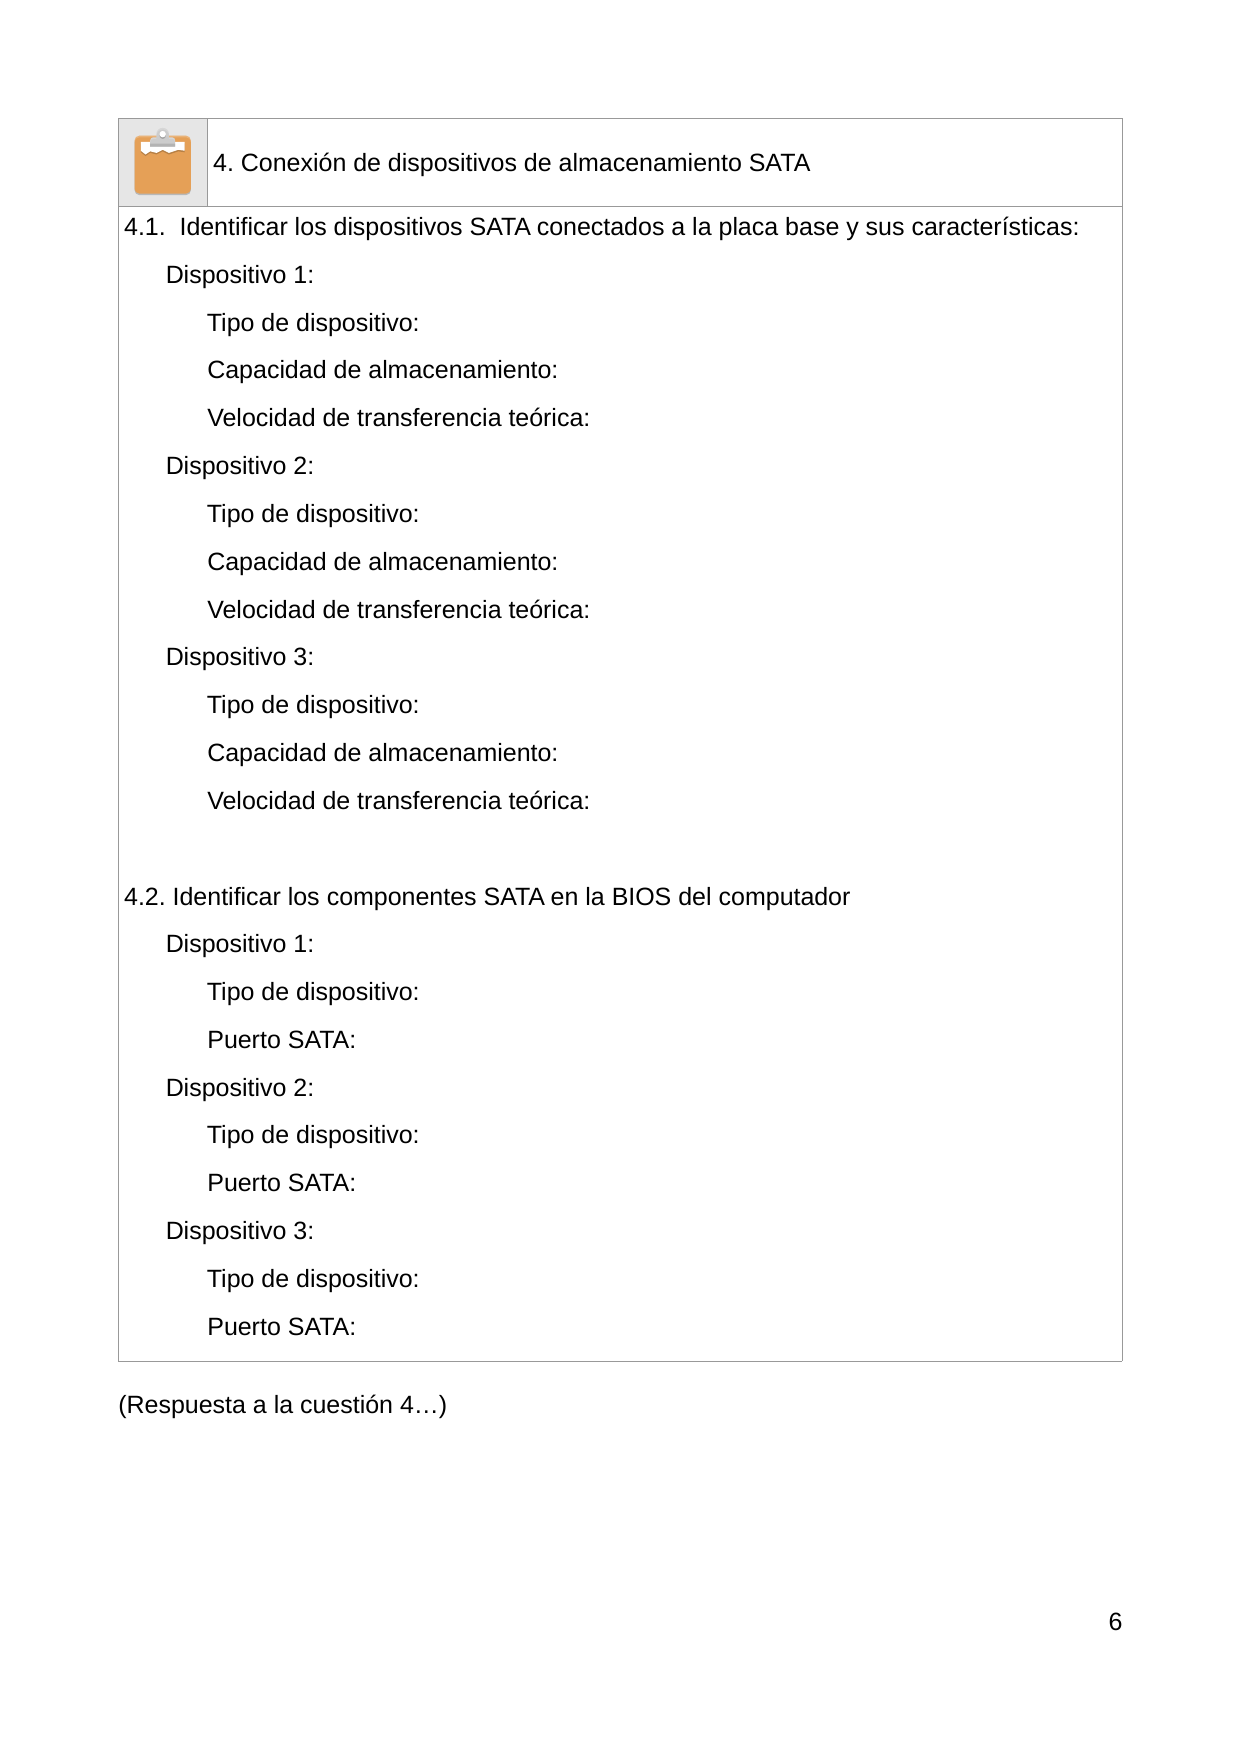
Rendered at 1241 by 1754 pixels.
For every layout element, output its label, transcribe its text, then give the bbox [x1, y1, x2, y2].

table_header [119, 119, 207, 206]
table_cell 4.1. Identificar los dispositivos SATA conectados a la placa base y sus características: Dispositivo 1: Tipo de dispositivo: Capacidad de almacenamiento: Velocidad de transferencia teórica: Dispositivo 2: Tipo de dispositivo: Capacidad de almacenamiento: Velocidad de transferencia teórica: Dispositivo 3: Tipo de dispositivo: Capacidad de almacenamiento: Velocidad de transferencia teórica: 4.2. Identificar los componentes SATA en la BIOS del computador Dispositivo 1: Tipo de dispositivo: Puerto SATA: Dispositivo 2: Tipo de dispositivo: Puerto SATA: Dispositivo 3: Tipo de dispositivo: Puerto SATA: [119, 207, 1122, 1361]
table_header 4. Conexión de dispositivos de almacenamiento SATA [208, 119, 1122, 206]
text (Respuesta a la cuestión 4…) [118, 1390, 1122, 1419]
